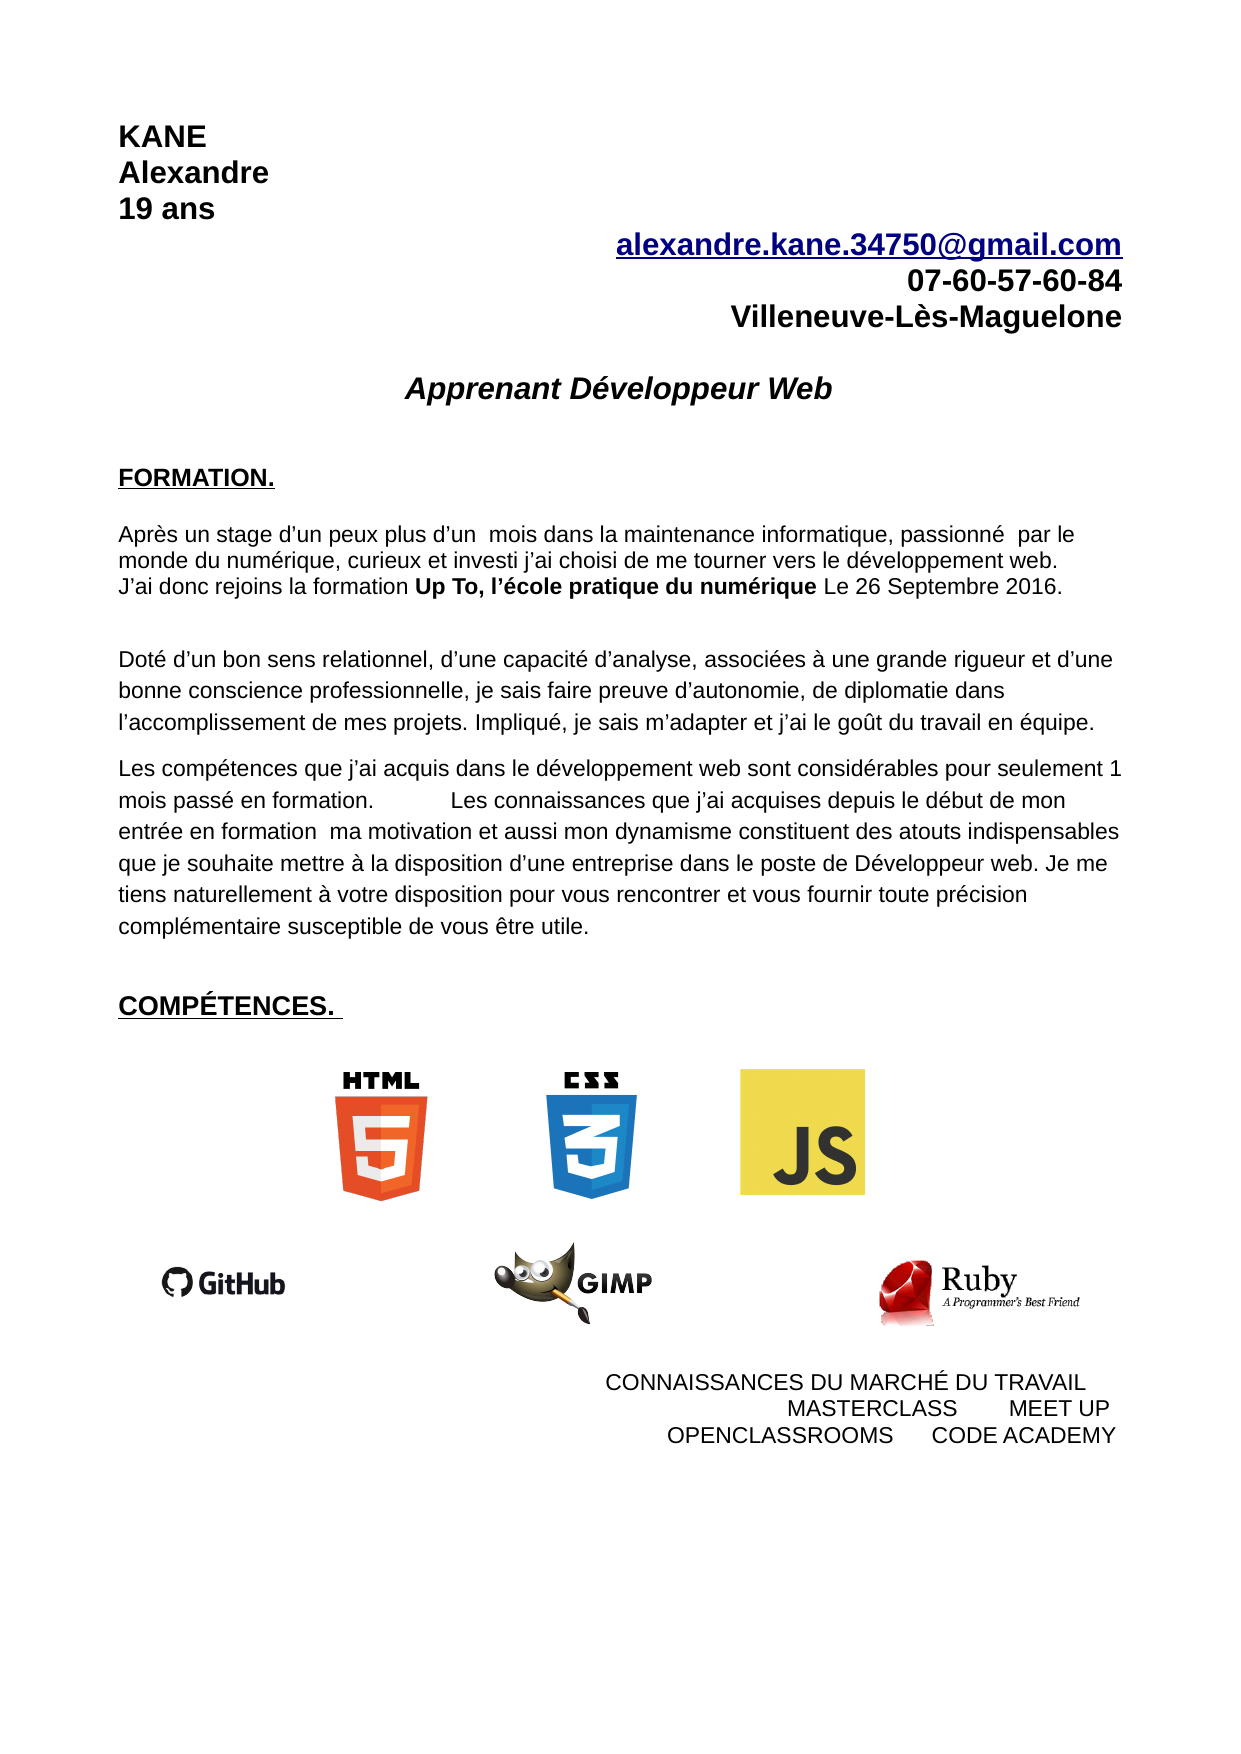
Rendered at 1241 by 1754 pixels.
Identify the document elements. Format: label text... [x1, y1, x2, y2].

text OPENCLASSROOMS CODE ACADEMY [118, 1422, 1122, 1448]
text Les compétences que j’ai acquis dans le développement web sont considérables pour seulement 1 mois passé en formation. Les connaissances que j’ai acquises depuis le début de mon entrée en formation ma motivation et aussi mon dynamisme constituent des atouts indispensables que je souhaite mettre à la disposition d’une entreprise dans le poste de Développeur web. Je me tiens naturellement à votre disposition pour vous rencontrer et vous fournir toute précision complémentaire susceptible de vous être utile. [118, 755, 1122, 939]
text KANE [118, 118, 1122, 154]
picture [138, 1240, 303, 1328]
text 19 ans [118, 190, 1122, 226]
text Doté d’un bon sens relationnel, d’une capacité d’analyse, associées à une grande rigueur et d’une bonne conscience professionnelle, je sais faire preuve d’autonomie, de diplomatie dans l’accomplissement de mes projets. Impliqué, je sais m’adapter et j’ai le goût du travail en équipe. [118, 646, 1122, 735]
text Apprenant Développeur Web [118, 370, 1122, 406]
text CONNAISSANCES DU MARCHÉ DU TRAVAIL [118, 1369, 1122, 1395]
picture [528, 1072, 655, 1199]
text MASTERCLASS MEET UP [118, 1395, 1122, 1422]
text 07-60-57-60-84 [118, 262, 1122, 298]
text Après un stage d’un peux plus d’un mois dans la maintenance informatique, passionné par le monde du numérique, curieux et investi j’ai choisi de me tourner vers le développement web. [118, 521, 1122, 573]
text J’ai donc rejoins la formation Up To, l’école pratique du numérique Le 26 Septembre 2016. [118, 573, 1122, 600]
text Alexandre [118, 154, 1122, 190]
text alexandre.kane.34750@gmail.com [118, 226, 1122, 262]
text COMPÉTENCES. [118, 990, 1122, 1022]
picture [492, 1241, 672, 1326]
text FORMATION. [118, 463, 1122, 492]
picture [316, 1072, 446, 1201]
picture [872, 1248, 1089, 1326]
picture [740, 1069, 866, 1195]
text Villeneuve-Lès-Maguelone [118, 298, 1122, 334]
